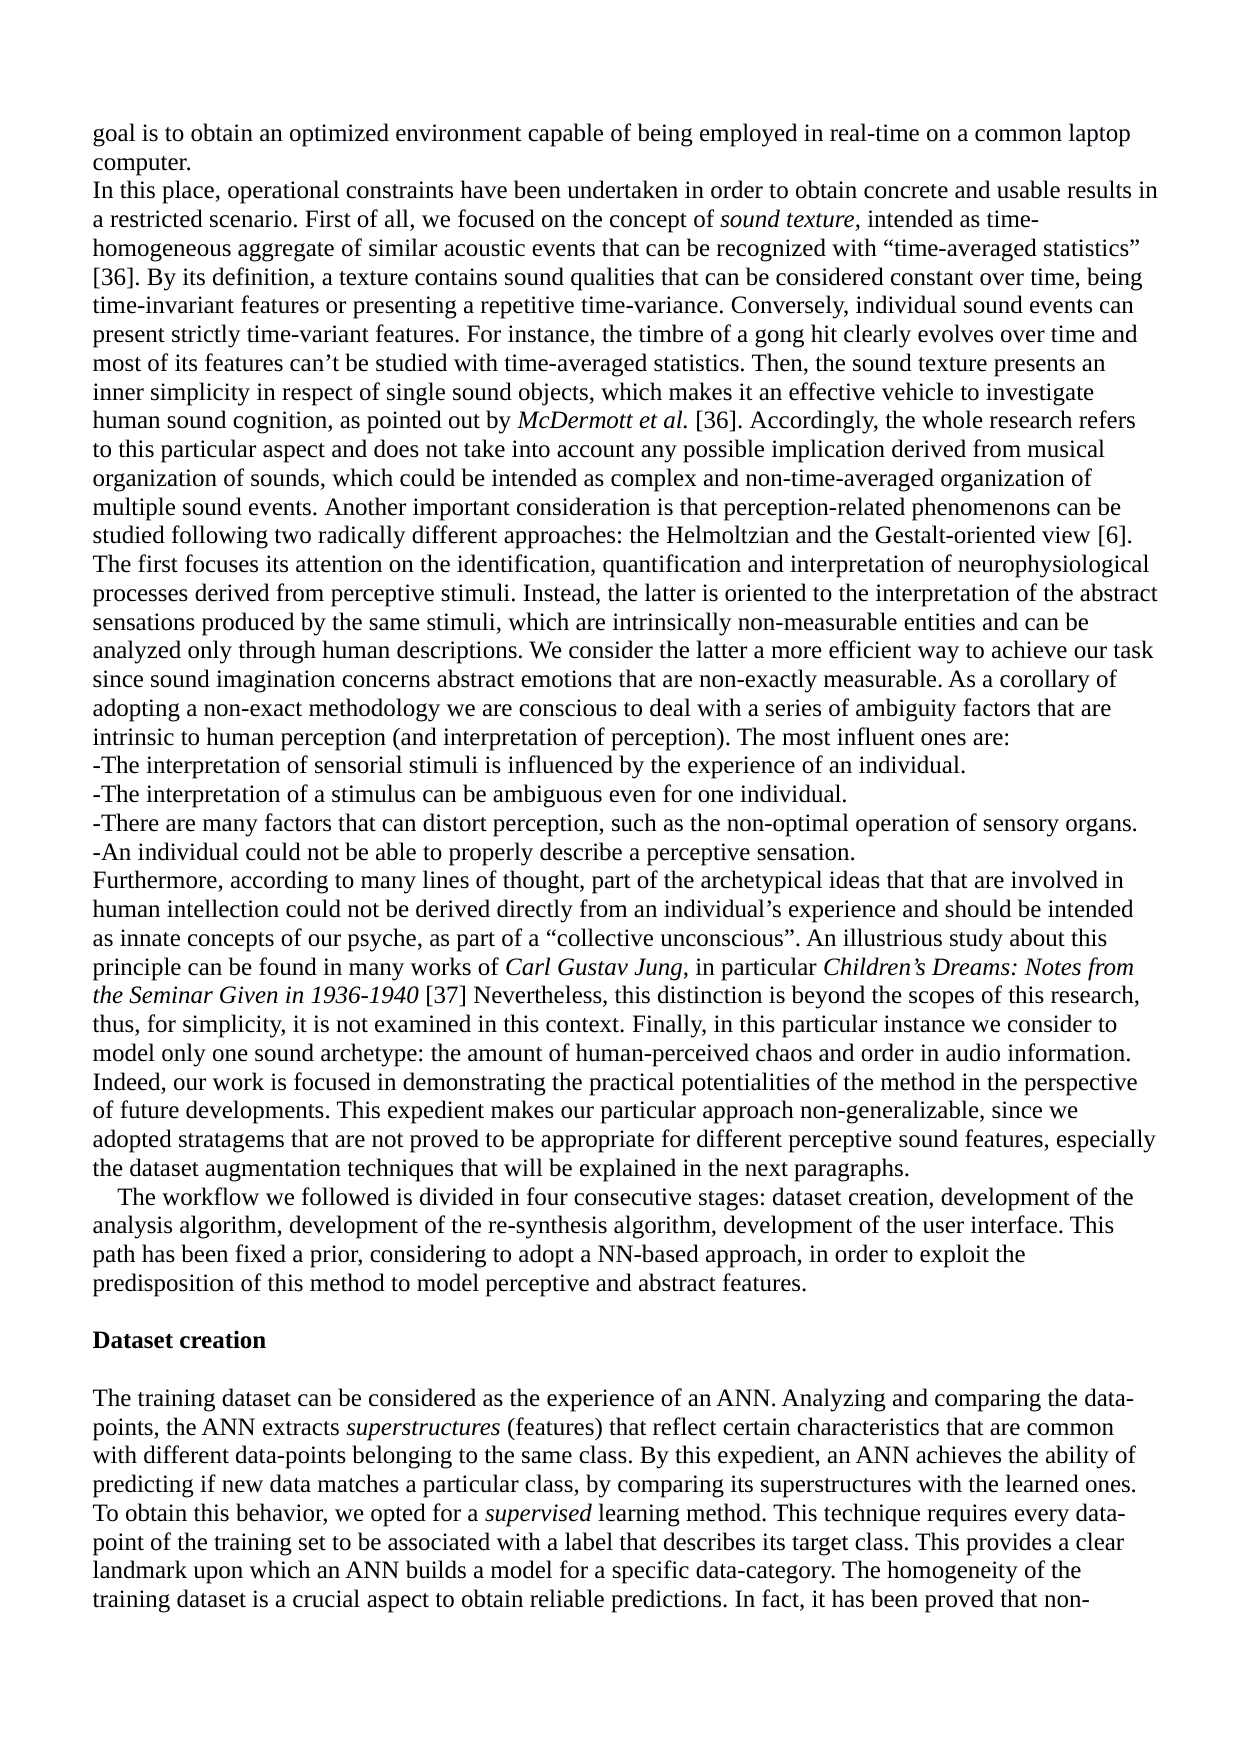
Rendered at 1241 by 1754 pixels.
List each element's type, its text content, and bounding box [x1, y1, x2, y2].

text -The interpretation of a stimulus can be ambiguous even for one individual. [92, 779, 1160, 808]
text Dataset creation [92, 1326, 1160, 1354]
text goal is to obtain an optimized environment capable of being employed in real-time on a common laptop computer. [92, 118, 1160, 176]
text In this place, operational constraints have been undertaken in order to obtain concrete and usable results in a restricted scenario. First of all, we focused on the concept of sound texture, intended as time-homogeneous aggregate of similar acoustic events that can be recognized with “time-averaged statistics” [36]. By its definition, a texture contains sound qualities that can be considered constant over time, being time-invariant features or presenting a repetitive time-variance. Conversely, individual sound events can present strictly time-variant features. For instance, the timbre of a gong hit clearly evolves over time and most of its features can’t be studied with time-averaged statistics. Then, the sound texture presents an inner simplicity in respect of single sound objects, which makes it an effective vehicle to investigate human sound cognition, as pointed out by McDermott et al. [36]. Accordingly, the whole research refers to this particular aspect and does not take into account any possible implication derived from musical organization of sounds, which could be intended as complex and non-time-averaged organization of multiple sound events. Another important consideration is that perception-related phenomenons can be studied following two radically different approaches: the Helmoltzian and the Gestalt-oriented view [6]. The first focuses its attention on the identification, quantification and interpretation of neurophysiological processes derived from perceptive stimuli. Instead, the latter is oriented to the interpretation of the abstract sensations produced by the same stimuli, which are intrinsically non-measurable entities and can be analyzed only through human descriptions. We consider the latter a more efficient way to achieve our task since sound imagination concerns abstract emotions that are non-exactly measurable. As a corollary of adopting a non-exact methodology we are conscious to deal with a series of ambiguity factors that are intrinsic to human perception (and interpretation of perception). The most influent ones are: [92, 176, 1160, 751]
text Furthermore, according to many lines of thought, part of the archetypical ideas that that are involved in human intellection could not be derived directly from an individual’s experience and should be intended as innate concepts of our psyche, as part of a “collective unconscious”. An illustrious study about this principle can be found in many works of Carl Gustav Jung, in particular Children’s Dreams: Notes from the Seminar Given in 1936-1940 [37] Nevertheless, this distinction is beyond the scopes of this research, thus, for simplicity, it is not examined in this context. Finally, in this particular instance we consider to model only one sound archetype: the amount of human-perceived chaos and order in audio information. Indeed, our work is focused in demonstrating the practical potentialities of the method in the perspective of future developments. This expedient makes our particular approach non-generalizable, since we adopted stratagems that are not proved to be appropriate for different perceptive sound features, especially the dataset augmentation techniques that will be explained in the next paragraphs. [92, 866, 1160, 1182]
text -There are many factors that can distort perception, such as the non-optimal operation of sensory organs. [92, 808, 1160, 837]
text -The interpretation of sensorial stimuli is influenced by the experience of an individual. [92, 751, 1160, 779]
text The workflow we followed is divided in four consecutive stages: dataset creation, development of the analysis algorithm, development of the re-synthesis algorithm, development of the user interface. This path has been fixed a prior, considering to adopt a NN-based approach, in order to exploit the predisposition of this method to model perceptive and abstract features. [92, 1182, 1160, 1297]
text The training dataset can be considered as the experience of an ANN. Analyzing and comparing the data-points, the ANN extracts superstructures (features) that reflect certain characteristics that are common with different data-points belonging to the same class. By this expedient, an ANN achieves the ability of predicting if new data matches a particular class, by comparing its superstructures with the learned ones. To obtain this behavior, we opted for a supervised learning method. This technique requires every data-point of the training set to be associated with a label that describes its target class. This provides a clear landmark upon which an ANN builds a model for a specific data-category. The homogeneity of the training dataset is a crucial aspect to obtain reliable predictions. In fact, it has been proved that non- [92, 1383, 1160, 1613]
text -An individual could not be able to properly describe a perceptive sensation. [92, 837, 1160, 866]
